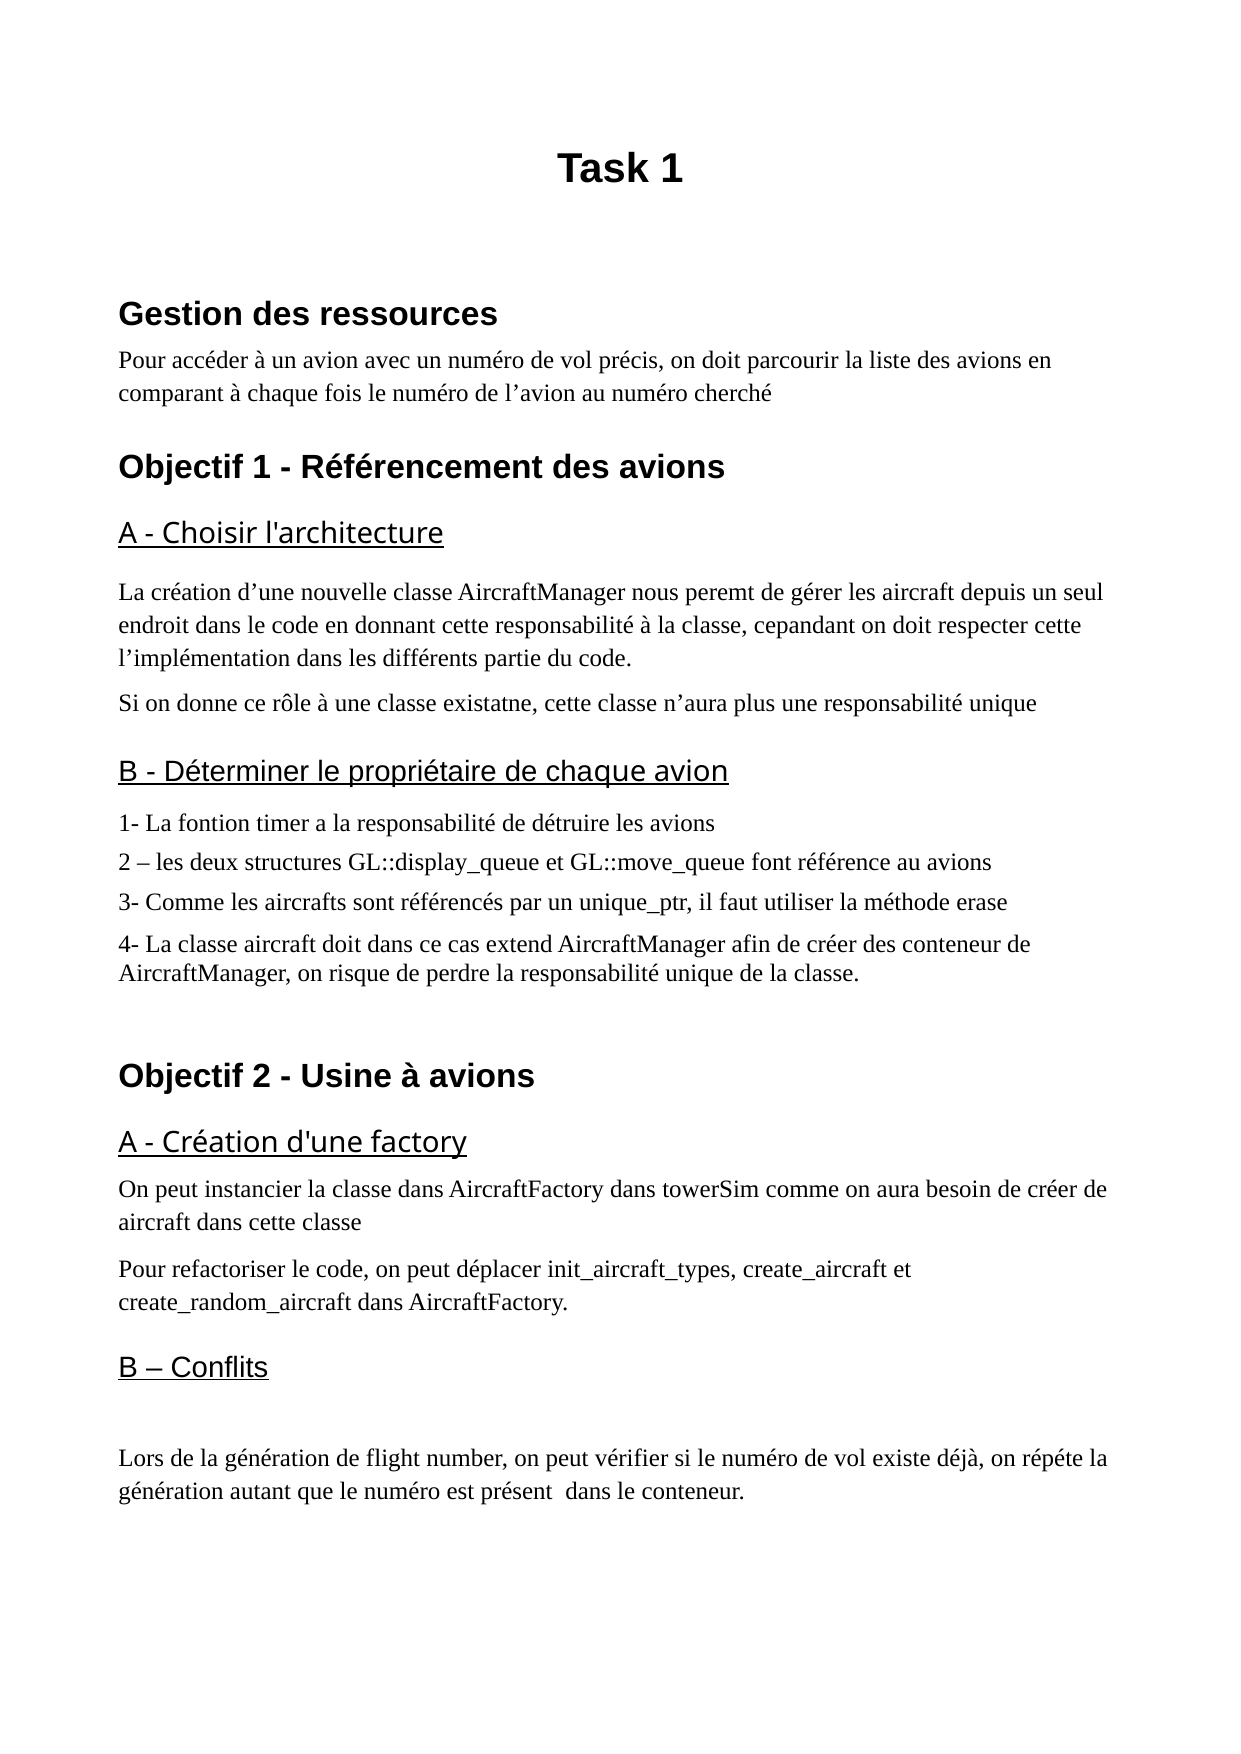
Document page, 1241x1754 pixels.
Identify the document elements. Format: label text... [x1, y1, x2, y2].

text On peut instancier la classe dans AircraftFactory dans towerSim comme on aura besoin de créer de aircraft dans cette classe [118, 1174, 1122, 1236]
text Pour refactoriser le code, on peut déplacer init_aircraft_types, create_aircraft et create_random_aircraft dans AircraftFactory. [118, 1254, 1122, 1316]
text 2 – les deux structures GL::display_queue et GL::move_queue font référence au avions [118, 847, 1122, 876]
subtitle Objectif 2 - Usine à avions [118, 1056, 1122, 1094]
subtitle Gestion des ressources [118, 294, 1122, 333]
subtitle A - Choisir l'architecture [118, 512, 1122, 552]
text 1- La fontion timer a la responsabilité de détruire les avions [118, 808, 1122, 837]
subtitle B - Déterminer le propriétaire de chaque avion [118, 750, 1122, 790]
text La création d’une nouvelle classe AircraftManager nous peremt de gérer les aircraft depuis un seul endroit dans le code en donnant cette responsabilité à la classe, cepandant on doit respecter cette l’implémentation dans les différents partie du code. [118, 577, 1122, 672]
text 3- Comme les aircrafts sont référencés par un unique_ptr, il faut utiliser la méthode erase [118, 886, 1122, 916]
subtitle B – Conflits [118, 1349, 1122, 1383]
text Pour accéder à un avion avec un numéro de vol précis, on doit parcourir la liste des avions en comparant à chaque fois le numéro de l’avion au numéro cherché [118, 345, 1122, 407]
text Lors de la génération de flight number, on peut vérifier si le numéro de vol existe déjà, on répéte la génération autant que le numéro est présent dans le conteneur. [118, 1443, 1122, 1505]
subtitle Task 1 [118, 143, 1122, 191]
subtitle A - Création d'une factory [118, 1121, 1122, 1161]
text Si on donne ce rôle à une classe existatne, cette classe n’aura plus une responsabilité unique [118, 688, 1122, 716]
subtitle Objectif 1 - Référencement des avions [118, 447, 1122, 485]
text 4- La classe aircraft doit dans ce cas extend AircraftManager afin de créer des conteneur de AircraftManager, on risque de perdre la responsabilité unique de la classe. [118, 928, 1122, 987]
